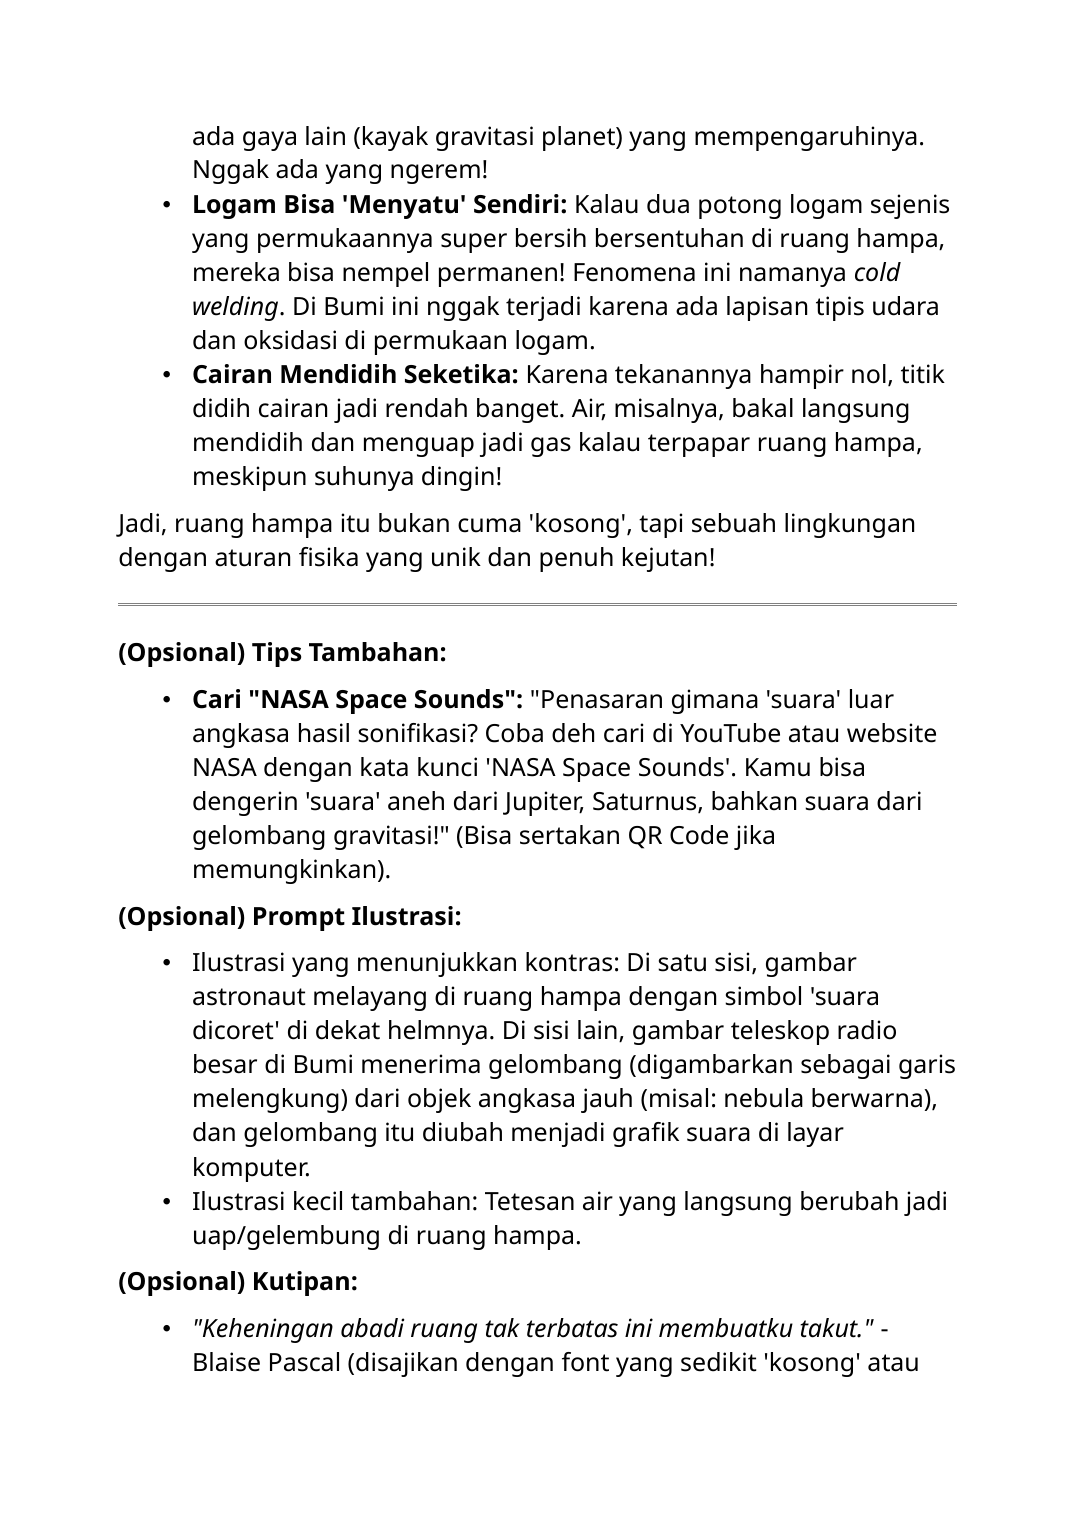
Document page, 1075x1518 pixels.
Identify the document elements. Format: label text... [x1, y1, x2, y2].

text (Opsional) Prompt Ilustrasi: [118, 898, 957, 932]
text Jadi, ruang hampa itu bukan cuma 'kosong', tapi sebuah lingkungan dengan aturan fisika yang unik dan penuh kejutan! [118, 505, 957, 573]
text (Opsional) Kutipan: [118, 1264, 957, 1298]
list Ilustrasi yang menunjukkan kontras: Di satu sisi, gambar astronaut melayang di ruang hampa dengan simbol 'suara dicoret' di dekat helmnya. Di sisi lain, gambar teleskop radio besar di Bumi menerima gelombang (digambarkan sebagai garis melengkung) dari objek angkasa jauh (misal: nebula berwarna), dan gelombang itu diubah menjadi grafik suara di layar komputer. [162, 945, 957, 1183]
list Cari "NASA Space Sounds": "Penasaran gimana 'suara' luar angkasa hasil sonifikasi? Coba deh cari di YouTube atau website NASA dengan kata kunci 'NASA Space Sounds'. Kamu bisa dengerin 'suara' aneh dari Jupiter, Saturnus, bahkan suara dari gelombang gravitasi!" (Bisa sertakan QR Code jika memungkinkan). [162, 681, 957, 886]
list Ilustrasi kecil tambahan: Tetesan air yang langsung berubah jadi uap/gelembung di ruang hampa. [162, 1183, 957, 1251]
list Cairan Mendidih Seketika: Karena tekanannya hampir nol, titik didih cairan jadi rendah banget. Air, misalnya, bakal langsung mendidih dan menguap jadi gas kalau terpapar ruang hampa, meskipun suhunya dingin! [162, 357, 957, 493]
text (Opsional) Tips Tambahan: [118, 635, 957, 669]
list "Keheningan abadi ruang tak terbatas ini membuatku takut." - Blaise Pascal (disajikan dengan font yang sedikit 'kosong' atau [162, 1310, 957, 1378]
list Logam Bisa 'Menyatu' Sendiri: Kalau dua potong logam sejenis yang permukaannya super bersih bersentuhan di ruang hampa, mereka bisa nempel permanen! Fenomena ini namanya cold welding. Di Bumi ini nggak terjadi karena ada lapisan tipis udara dan oksidasi di permukaan logam. [162, 186, 957, 357]
list ada gaya lain (kayak gravitasi planet) yang mempengaruhinya. Nggak ada yang ngerem! [162, 118, 957, 186]
